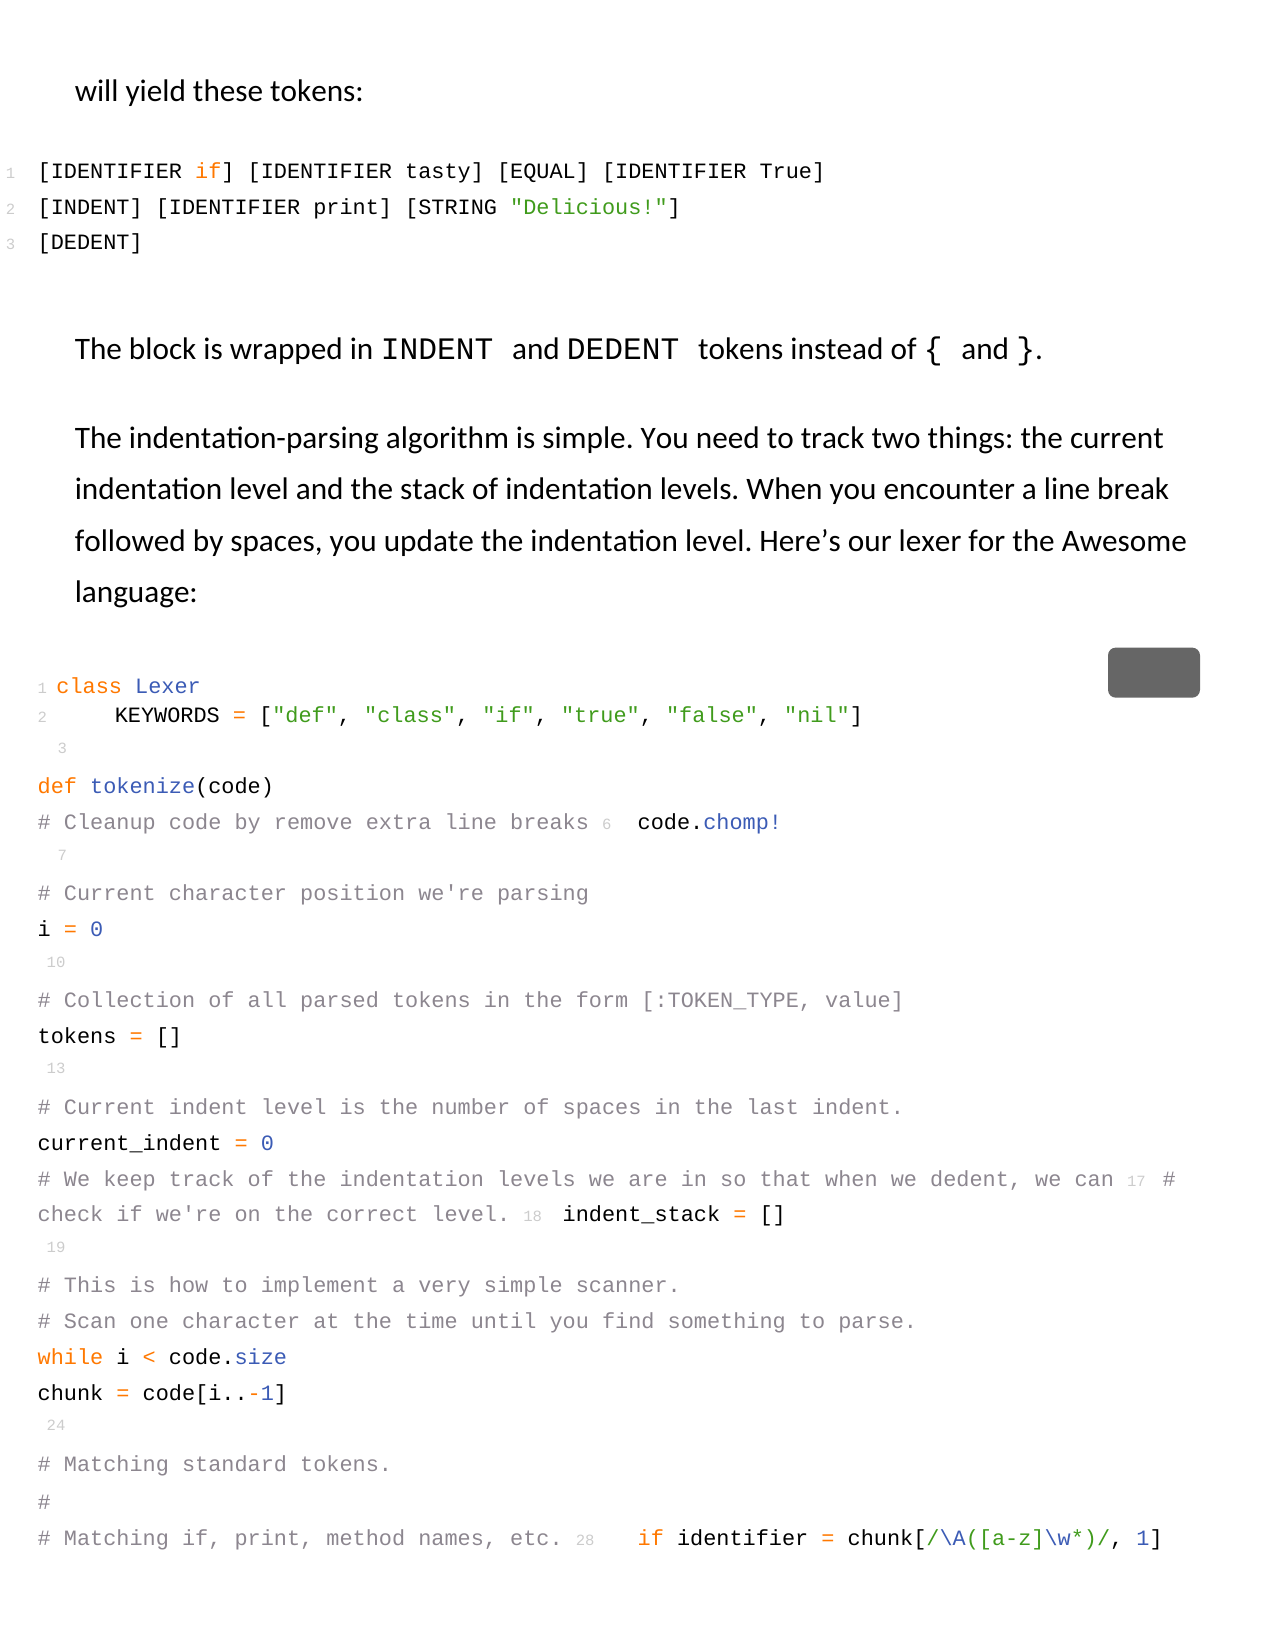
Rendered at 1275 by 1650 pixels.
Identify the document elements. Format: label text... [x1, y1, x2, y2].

list [INDENT] [IDENTIFIER print] [STRING "Delicious!"] [6, 196, 1232, 221]
text 3 [57, 740, 1275, 758]
list chunk = code[i..-1] [0, 1382, 1234, 1407]
list while i < code.size [0, 1346, 1234, 1371]
list # This is how to implement a very simple scanner. [0, 1274, 1234, 1299]
list # Matching standard tokens. [0, 1453, 1236, 1478]
list # [0, 1492, 1236, 1516]
list # Cleanup code by remove extra line breaks 6 code.chomp! [0, 811, 988, 836]
text 13 [46, 1061, 1275, 1079]
list i = 0 [0, 918, 1255, 943]
text 2 KEYWORDS = ["def", "class", "if", "true", "false", "nil"] [37, 704, 1275, 729]
list # Scan one character at the time until you find something to parse. [0, 1310, 1234, 1335]
text will yield these tokens: [74, 72, 1195, 110]
list current_indent = 0 [0, 1132, 1232, 1157]
text The block is wrapped in INDENT and DEDENT tokens instead of { and }. [74, 329, 1195, 369]
subtitle 1 class Lexer lexer.rb [37, 665, 1275, 701]
list # Current character position we're parsing [0, 882, 1255, 907]
list tokens = [] [0, 1025, 1234, 1050]
list # Matching if, print, method names, etc. 28 if identifier = chunk[/\A([a-z]\w*)/, 1] [0, 1527, 1236, 1552]
text 10 [46, 954, 1275, 972]
text 24 [46, 1417, 1275, 1435]
list [IDENTIFIER if] [IDENTIFIER tasty] [EQUAL] [IDENTIFIER True] [6, 161, 1232, 185]
text 19 [46, 1239, 1275, 1257]
list def tokenize(code) [0, 776, 988, 800]
list # Current indent level is the number of spaces in the last indent. [0, 1096, 1232, 1121]
text 7 [57, 847, 1275, 865]
list # We keep track of the indentation levels we are in so that when we dedent, we can 17 # check if we're on the correct level. 18 indent_stack = [] [0, 1168, 1232, 1228]
text The indentation-parsing algorithm is simple. You need to track two things: the current indentation level and the stack of indentation levels. When you encounter a line break followed by spaces, you update the indentation level. Here’s our lexer for the Awesome language: [74, 418, 1195, 610]
list # Collection of all parsed tokens in the form [:TOKEN_TYPE, value] [0, 989, 1234, 1014]
list [DEDENT] [6, 232, 1232, 256]
